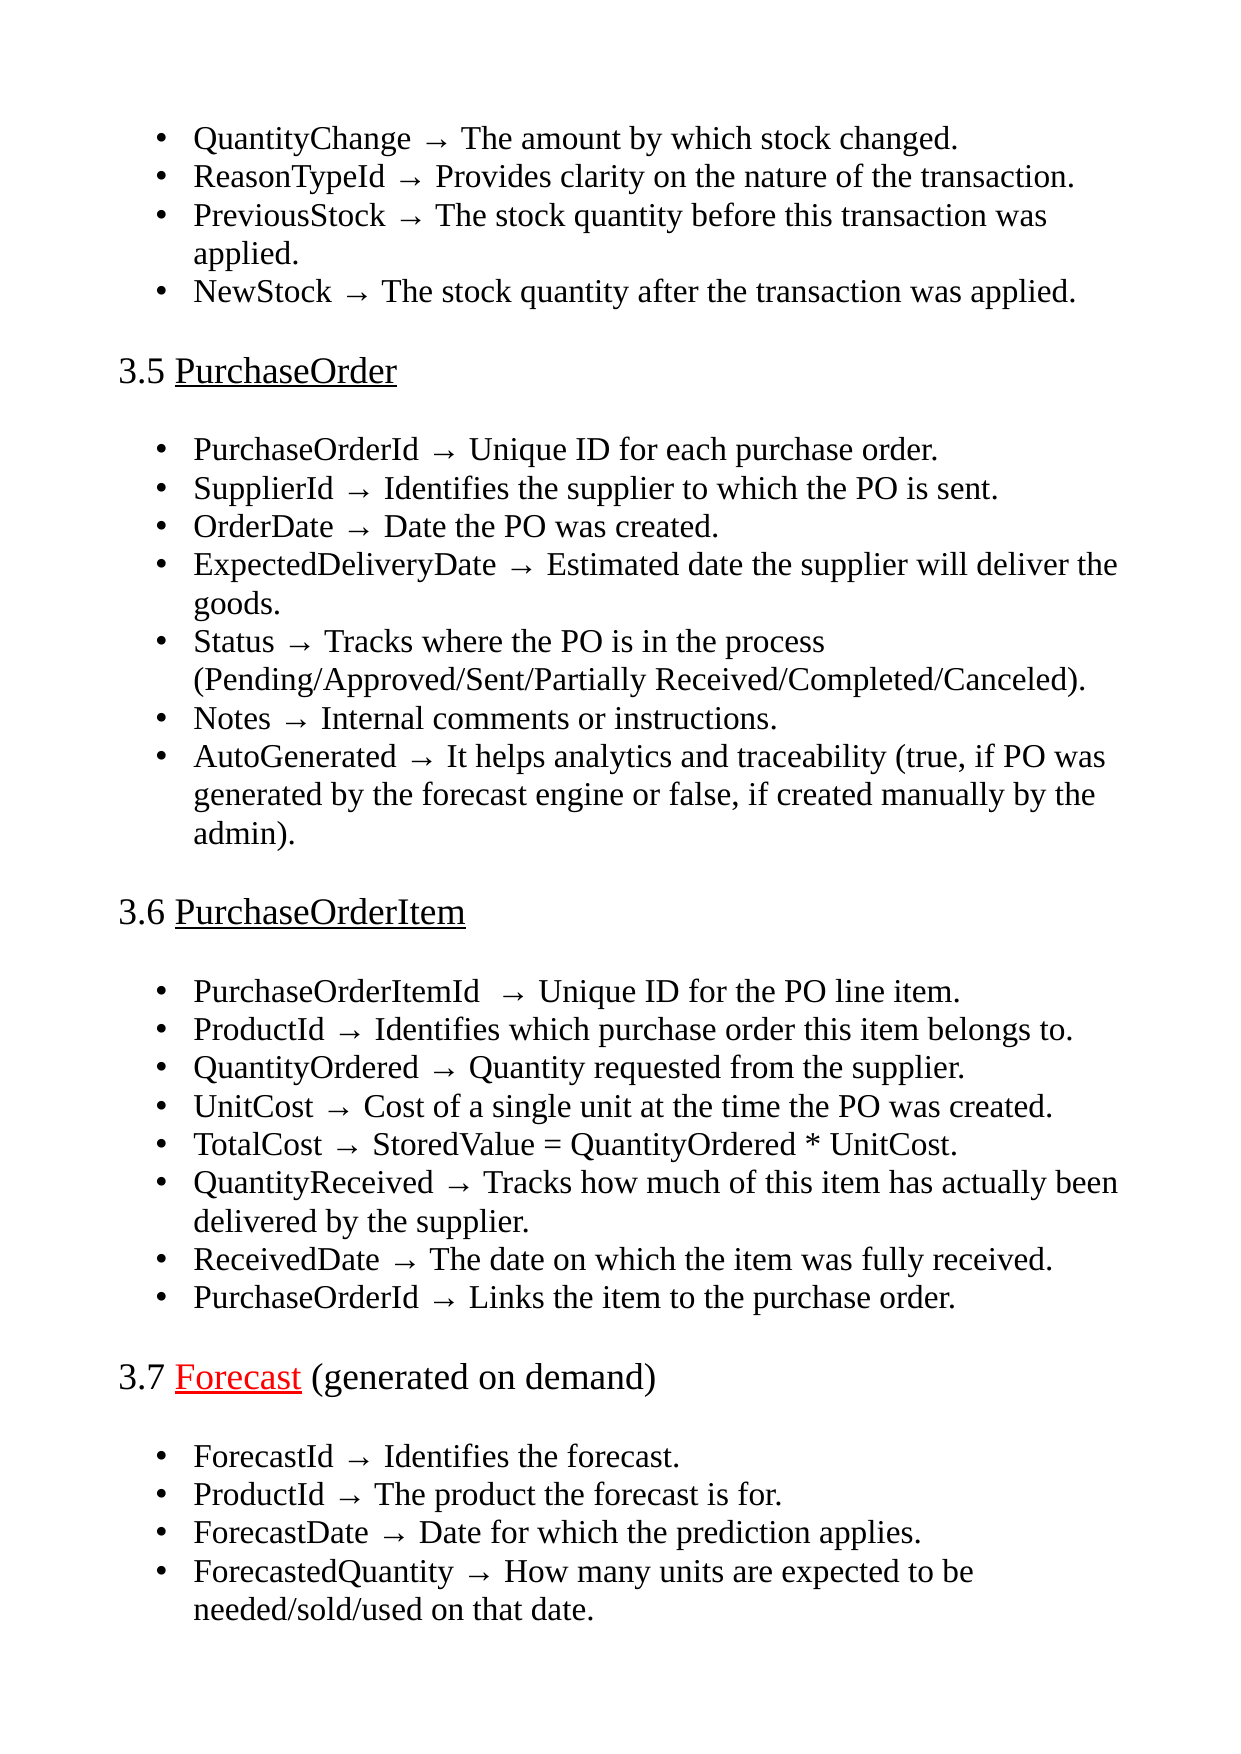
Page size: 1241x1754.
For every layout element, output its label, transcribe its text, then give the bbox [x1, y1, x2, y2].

list ForecastId → Identifies the forecast. [156, 1436, 1122, 1474]
list PurchaseOrderId → Unique ID for each purchase order. [156, 429, 1122, 468]
list QuantityChange → The amount by which stock changed. [156, 118, 1122, 156]
text 3.6 PurchaseOrderItem [118, 889, 1122, 933]
text 3.7 Forecast (generated on demand) [118, 1354, 1122, 1397]
list ReasonTypeId → Provides clarity on the nature of the transaction. [156, 156, 1122, 195]
list ReceivedDate → The date on which the item was fully received. [156, 1239, 1122, 1278]
list ProductId → The product the forecast is for. [156, 1474, 1122, 1512]
list ForecastedQuantity → How many units are expected to be needed/sold/used on that date. [156, 1551, 1122, 1627]
list OrderDate → Date the PO was created. [156, 506, 1122, 544]
list PreviousStock → The stock quantity before this transaction was applied. [156, 195, 1122, 271]
list AutoGenerated → It helps analytics and traceability (true, if PO was generated by the forecast engine or false, if created manually by the admin). [156, 736, 1122, 851]
list QuantityReceived → Tracks how much of this item has actually been delivered by the supplier. [156, 1163, 1122, 1239]
text 3.5 PurchaseOrder [118, 348, 1122, 391]
list TotalCost → StoredValue = QuantityOrdered * UnitCost. [156, 1124, 1122, 1163]
list Notes → Internal comments or instructions. [156, 698, 1122, 736]
list SupplierId → Identifies the supplier to which the PO is sent. [156, 468, 1122, 506]
list ProductId → Identifies which purchase order this item belongs to. [156, 1009, 1122, 1048]
list QuantityOrdered → Quantity requested from the supplier. [156, 1048, 1122, 1086]
list ExpectedDeliveryDate → Estimated date the supplier will deliver the goods. [156, 544, 1122, 621]
list UnitCost → Cost of a single unit at the time the PO was created. [156, 1086, 1122, 1124]
list PurchaseOrderId → Links the item to the purchase order. [156, 1278, 1122, 1316]
list NewStock → The stock quantity after the transaction was applied. [156, 271, 1122, 310]
list PurchaseOrderItemId → Unique ID for the PO line item. [156, 971, 1122, 1009]
list ForecastDate → Date for which the prediction applies. [156, 1512, 1122, 1551]
list Status → Tracks where the PO is in the process (Pending/Approved/Sent/Partially Received/Completed/Canceled). [156, 621, 1122, 698]
